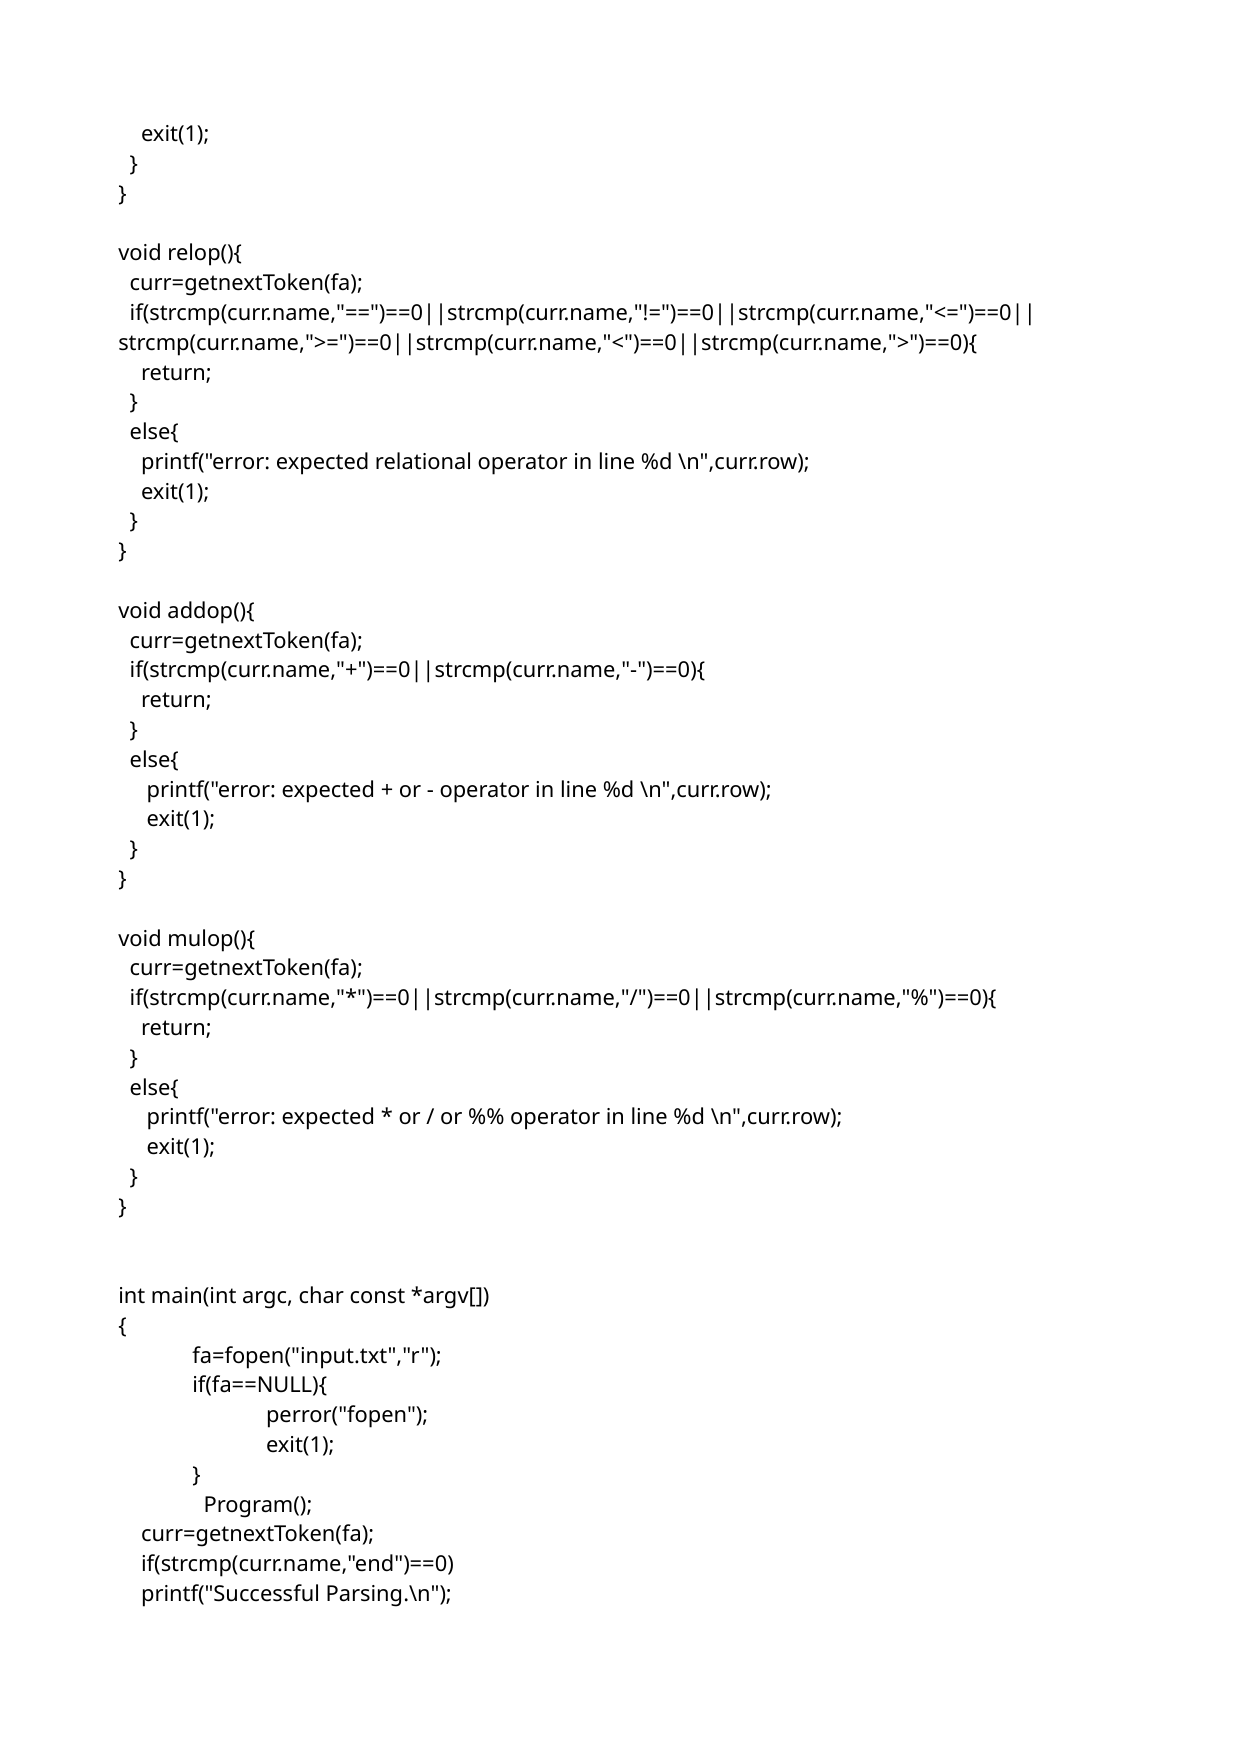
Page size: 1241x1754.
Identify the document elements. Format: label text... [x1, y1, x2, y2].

text } [118, 386, 1122, 416]
text void addop(){ [118, 595, 1122, 624]
text curr=getnextToken(fa); [118, 1518, 1122, 1548]
text } [118, 833, 1122, 863]
text printf("error: expected + or - operator in line %d \n",curr.row); [118, 773, 1122, 803]
text curr=getnextToken(fa); [118, 624, 1122, 654]
text { [118, 1310, 1122, 1339]
text fa=fopen("input.txt","r"); [118, 1339, 1122, 1369]
text curr=getnextToken(fa); [118, 952, 1122, 982]
text } [118, 535, 1122, 565]
text } [118, 1191, 1122, 1220]
text } [118, 148, 1122, 178]
text Program(); [118, 1488, 1122, 1518]
text } [118, 178, 1122, 207]
text return; [118, 356, 1122, 386]
text } [118, 714, 1122, 744]
text exit(1); [118, 118, 1122, 148]
text if(strcmp(curr.name,"+")==0||strcmp(curr.name,"-")==0){ [118, 654, 1122, 684]
text else{ [118, 1071, 1122, 1101]
text } [118, 1042, 1122, 1071]
text printf("error: expected relational operator in line %d \n",curr.row); [118, 446, 1122, 476]
text exit(1); [118, 1429, 1122, 1459]
text printf("error: expected * or / or %% operator in line %d \n",curr.row); [118, 1101, 1122, 1131]
text else{ [118, 744, 1122, 773]
text exit(1); [118, 803, 1122, 833]
text } [118, 863, 1122, 893]
text void mulop(){ [118, 922, 1122, 952]
text int main(int argc, char const *argv[]) [118, 1280, 1122, 1310]
text } [118, 1161, 1122, 1191]
text printf("Successful Parsing.\n"); [118, 1578, 1122, 1608]
text if(strcmp(curr.name,"==")==0||strcmp(curr.name,"!=")==0||strcmp(curr.name,"<=")==0||strcmp(curr.name,">=")==0||strcmp(curr.name,"<")==0||strcmp(curr.name,">")==0){ [118, 297, 1122, 356]
text return; [118, 684, 1122, 714]
text if(fa==NULL){ [118, 1369, 1122, 1399]
text else{ [118, 416, 1122, 446]
text return; [118, 1012, 1122, 1042]
text exit(1); [118, 1131, 1122, 1161]
text curr=getnextToken(fa); [118, 267, 1122, 297]
text exit(1); [118, 476, 1122, 505]
text } [118, 505, 1122, 535]
text perror("fopen"); [118, 1399, 1122, 1429]
text if(strcmp(curr.name,"end")==0) [118, 1548, 1122, 1578]
text void relop(){ [118, 237, 1122, 267]
text } [118, 1459, 1122, 1488]
text if(strcmp(curr.name,"*")==0||strcmp(curr.name,"/")==0||strcmp(curr.name,"%")==0){ [118, 982, 1122, 1012]
